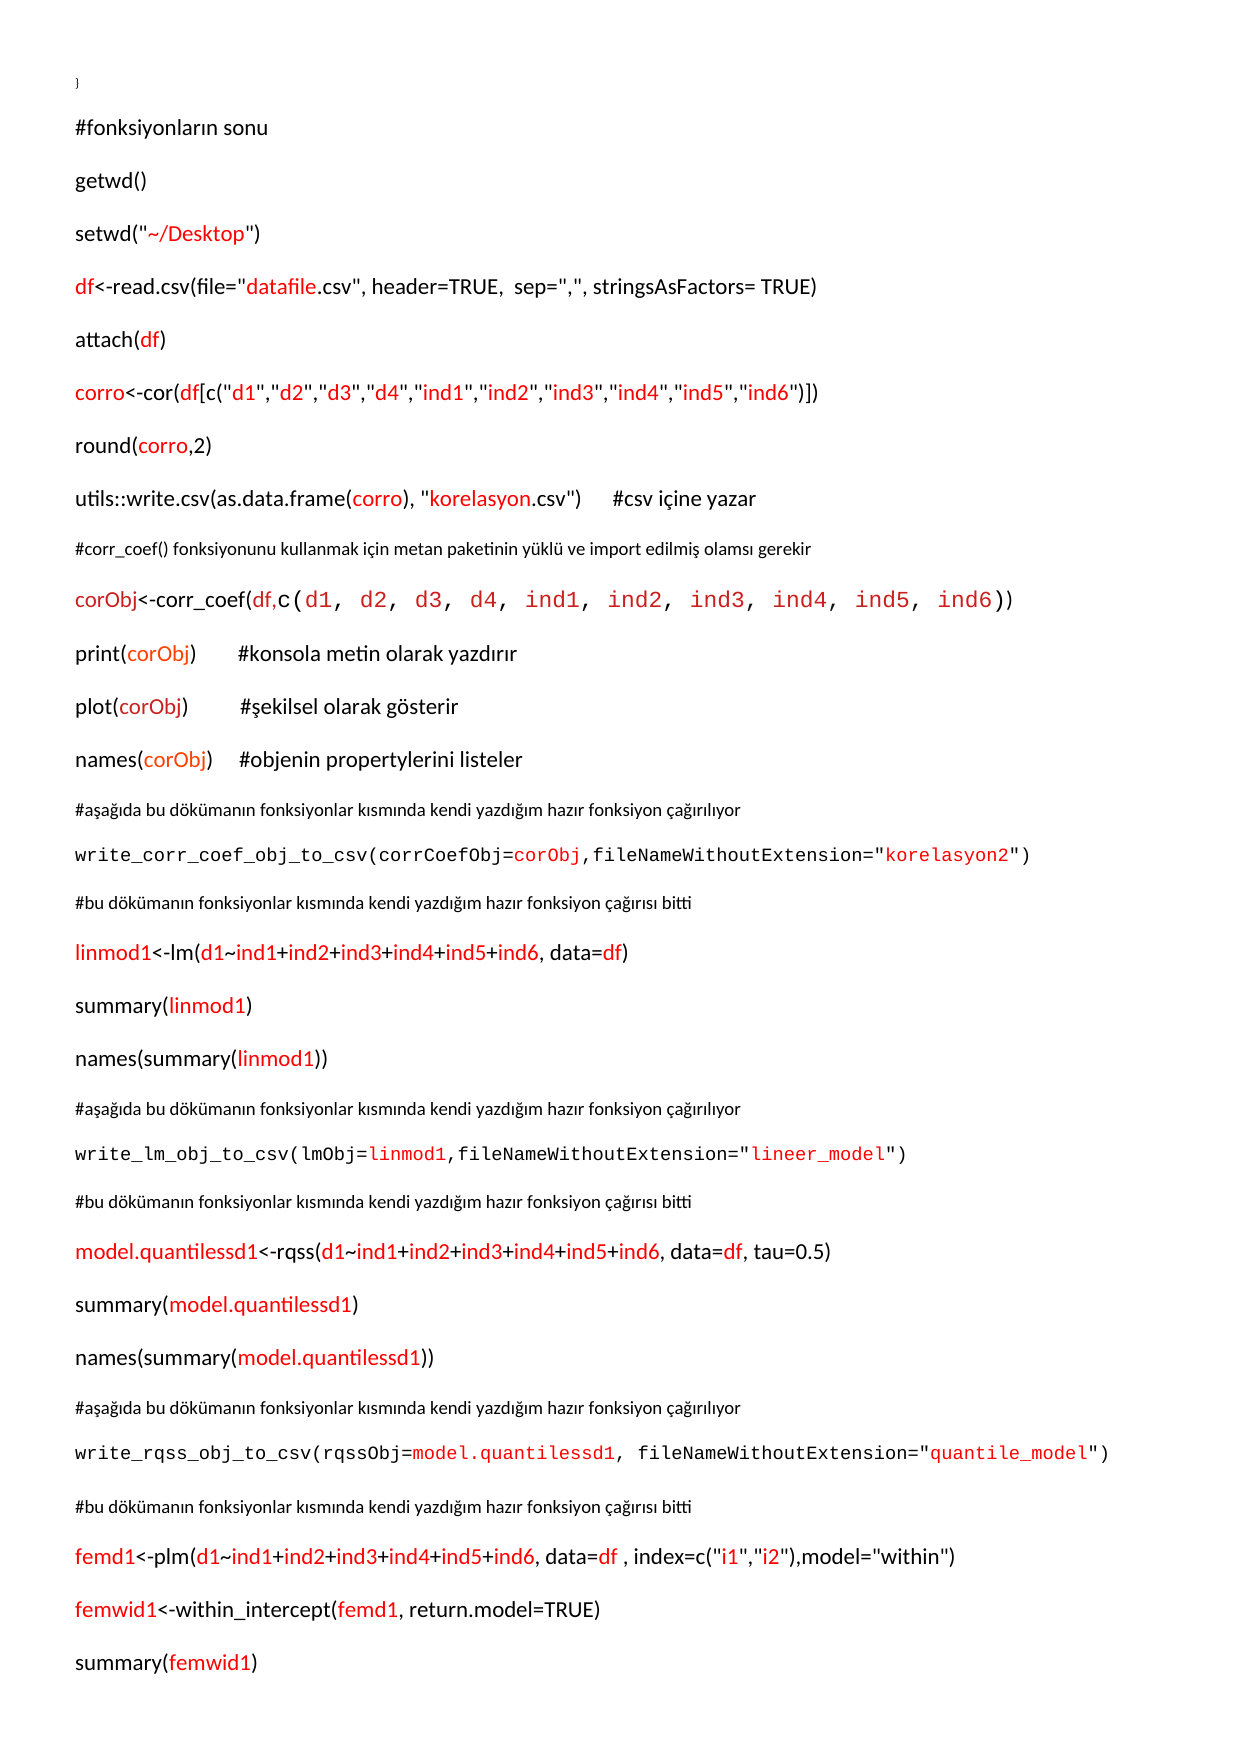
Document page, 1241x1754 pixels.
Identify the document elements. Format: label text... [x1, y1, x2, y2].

text femd1<-plm(d1~ind1+ind2+ind3+ind4+ind5+ind6, data=df , index=c("i1","i2"),model="within") [75, 1542, 1165, 1570]
text linmod1<-lm(d1~ind1+ind2+ind3+ind4+ind5+ind6, data=df) [75, 938, 1165, 966]
text df<-read.csv(file="datafile.csv", header=TRUE, sep=",", stringsAsFactors= TRUE) [75, 272, 1165, 301]
text } [75, 75, 1165, 90]
text corObj<-corr_coef(df,c(d1, d2, d3, d4, ind1, ind2, ind3, ind4, ind5, ind6)) [75, 585, 1165, 614]
text #bu dökümanın fonksiyonlar kısmında kendi yazdığım hazır fonksiyon çağırısı bitti [75, 1495, 1165, 1518]
text utils::write.csv(as.data.frame(corro), "korelasyon.csv") #csv içine yazar [75, 484, 1165, 513]
text #aşağıda bu dökümanın fonksiyonlar kısmında kendi yazdığım hazır fonksiyon çağırılıyor [75, 798, 1165, 821]
text #corr_coef() fonksiyonunu kullanmak için metan paketinin yüklü ve import edilmiş olamsı gerekir [75, 538, 1165, 561]
text names(corObj) #objenin propertylerini listeler [75, 745, 1165, 773]
text attach(df) [75, 326, 1165, 353]
text summary(model.quantilessd1) [75, 1290, 1165, 1318]
text write_corr_coef_obj_to_csv(corrCoefObj=corObj,fileNameWithoutExtension="korelasyon2") [75, 845, 1165, 867]
text write_rqss_obj_to_csv(rqssObj=model.quantilessd1, fileNameWithoutExtension="quantile_model") [75, 1443, 1165, 1465]
text summary(linmod1) [75, 991, 1165, 1019]
text summary(femwid1) [75, 1648, 1165, 1676]
text corro<-cor(df[c("d1","d2","d3","d4","ind1","ind2","ind3","ind4","ind5","ind6")]) [75, 378, 1165, 407]
text names(summary(model.quantilessd1)) [75, 1343, 1165, 1371]
text #bu dökümanın fonksiyonlar kısmında kendi yazdığım hazır fonksiyon çağırısı bitti [75, 891, 1165, 914]
text print(corObj) #konsola metin olarak yazdırır [75, 639, 1165, 667]
text #bu dökümanın fonksiyonlar kısmında kendi yazdığım hazır fonksiyon çağırısı bitti [75, 1190, 1165, 1213]
text femwid1<-within_intercept(femd1, return.model=TRUE) [75, 1595, 1165, 1623]
text getwd() [75, 166, 1165, 194]
text write_lm_obj_to_csv(lmObj=linmod1,fileNameWithoutExtension="lineer_model") [75, 1144, 1165, 1166]
text round(corro,2) [75, 432, 1165, 459]
text plot(corObj) #şekilsel olarak gösterir [75, 692, 1165, 720]
text setwd("~/Desktop") [75, 219, 1165, 247]
text #aşağıda bu dökümanın fonksiyonlar kısmında kendi yazdığım hazır fonksiyon çağırılıyor [75, 1396, 1165, 1419]
text #fonksiyonların sonu [75, 113, 1165, 141]
text names(summary(linmod1)) [75, 1044, 1165, 1072]
text #aşağıda bu dökümanın fonksiyonlar kısmında kendi yazdığım hazır fonksiyon çağırılıyor [75, 1097, 1165, 1120]
text model.quantilessd1<-rqss(d1~ind1+ind2+ind3+ind4+ind5+ind6, data=df, tau=0.5) [75, 1237, 1165, 1265]
